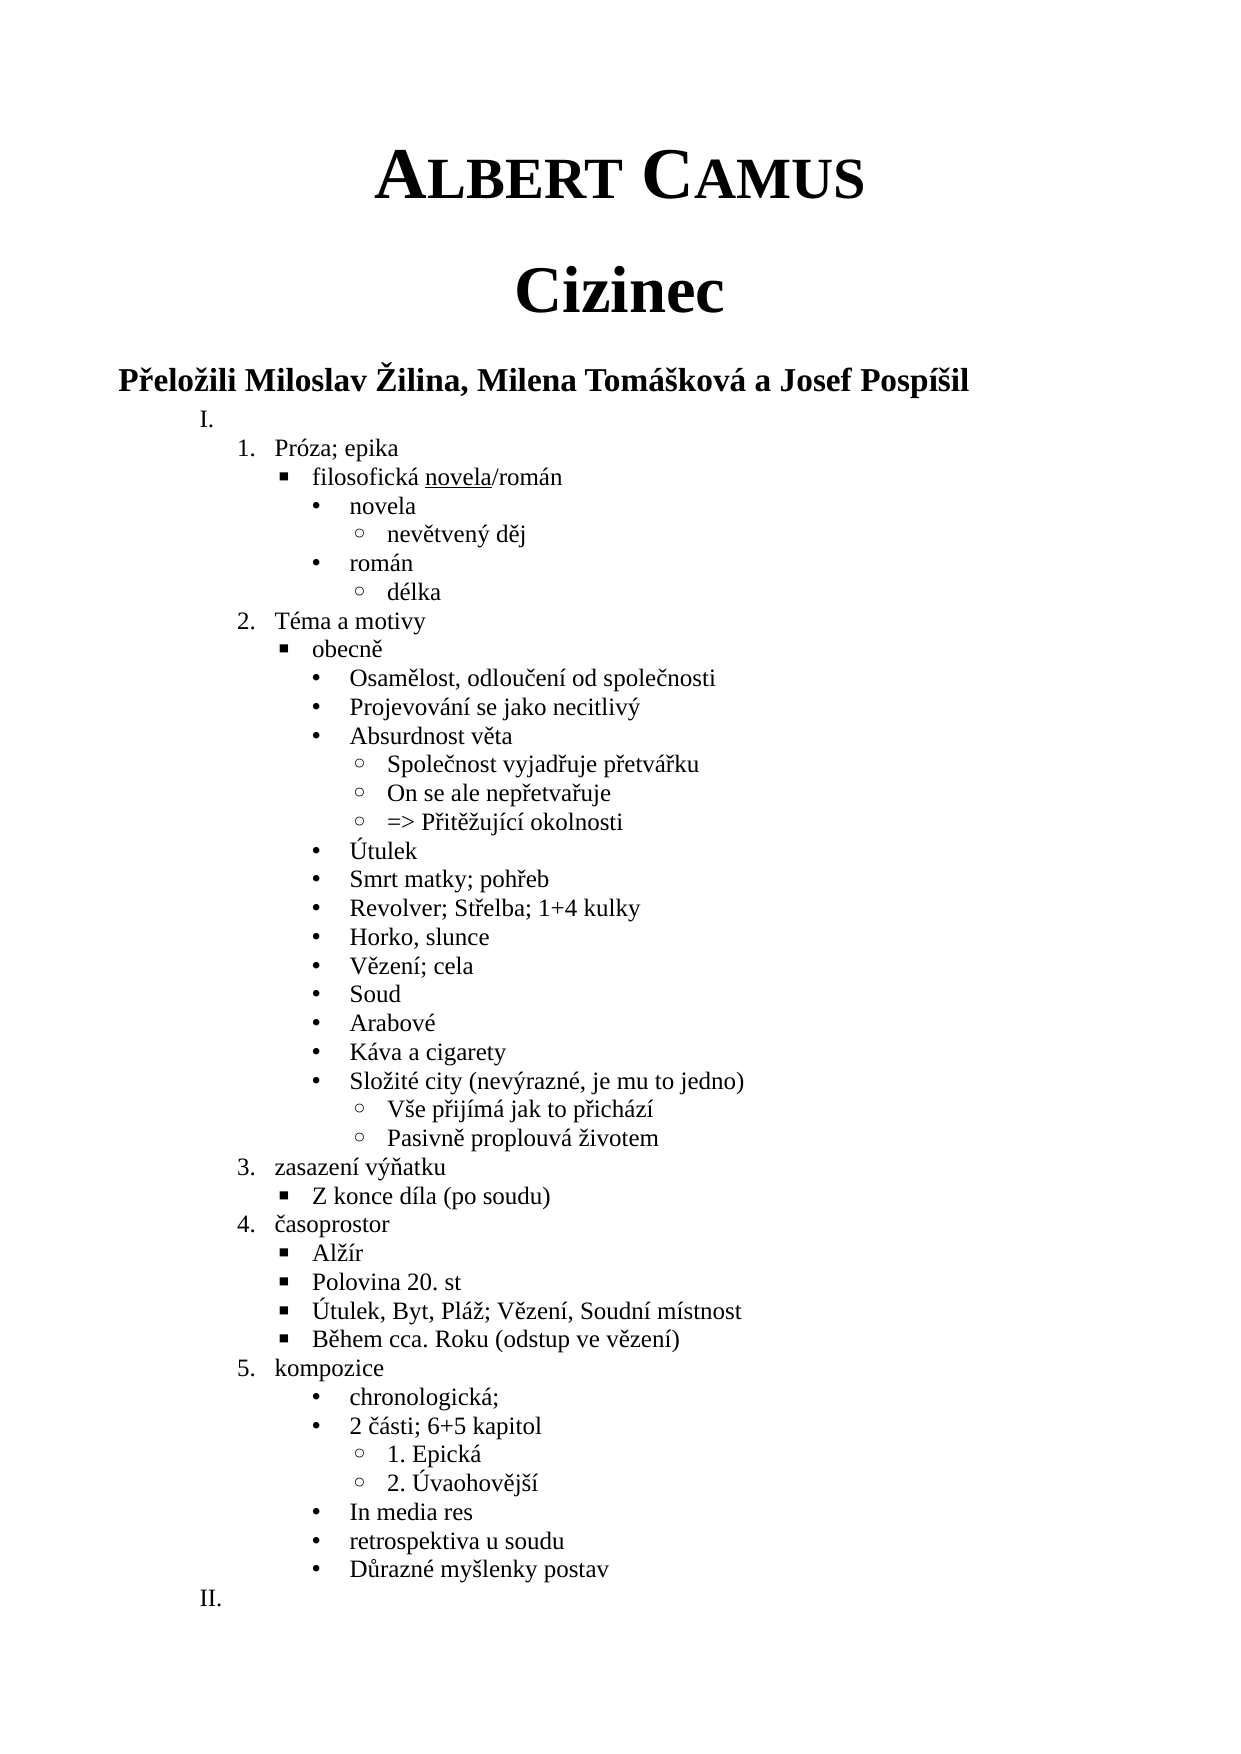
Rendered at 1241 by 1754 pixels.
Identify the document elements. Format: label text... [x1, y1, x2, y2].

list In media res [312, 1497, 1122, 1526]
list Téma a motivy [237, 606, 1122, 634]
subtitle Cizinec [118, 251, 1122, 327]
list Z konce díla (po soudu) [274, 1181, 1122, 1209]
list Společnost vyjadřuje přetvářku [349, 749, 1122, 778]
list 2. Úvaohovější [349, 1468, 1122, 1497]
list Soud [312, 979, 1122, 1008]
list => Přitěžující okolnosti [349, 807, 1122, 836]
list Smrt matky; pohřeb [312, 864, 1122, 893]
list Próza; epika [237, 433, 1122, 462]
list 1. Epická [349, 1439, 1122, 1468]
list chronologická; [312, 1382, 1122, 1411]
list Projevování se jako necitlivý [312, 692, 1122, 721]
list Revolver; Střelba; 1+4 kulky [312, 893, 1122, 922]
list Arabové [312, 1008, 1122, 1037]
list 2 části; 6+5 kapitol [312, 1411, 1122, 1439]
list Důrazné myšlenky postav [312, 1554, 1122, 1583]
list On se ale nepřetvařuje [349, 778, 1122, 807]
list Káva a cigarety [312, 1037, 1122, 1066]
list Alžír [274, 1238, 1122, 1267]
list román [312, 548, 1122, 577]
list retrospektiva u soudu [312, 1526, 1122, 1554]
list Útulek, Byt, Pláž; Vězení, Soudní místnost [274, 1296, 1122, 1324]
list Polovina 20. st [274, 1267, 1122, 1296]
list Útulek [312, 836, 1122, 864]
list délka [349, 577, 1122, 606]
list filosofická novela/román [274, 462, 1122, 491]
list Vězení; cela [312, 951, 1122, 979]
list Během cca. Roku (odstup ve vězení) [274, 1324, 1122, 1353]
list Složité city (nevýrazné, je mu to jedno) [312, 1066, 1122, 1094]
list Pasivně proplouvá životem [349, 1123, 1122, 1152]
list Absurdnost věta [312, 721, 1122, 749]
list Osamělost, odloučení od společnosti [312, 663, 1122, 692]
list zasazení výňatku [237, 1152, 1122, 1181]
list Vše přijímá jak to přichází [349, 1094, 1122, 1123]
list časoprostor [237, 1209, 1122, 1238]
list kompozice [237, 1353, 1122, 1382]
list novela [312, 491, 1122, 519]
list obecně [274, 634, 1122, 663]
list nevětvený děj [349, 519, 1122, 548]
list Horko, slunce [312, 922, 1122, 951]
text Albert Camus [118, 130, 1122, 214]
text Přeložili Miloslav Žilina, Milena Tomášková a Josef Pospíšil [118, 360, 1122, 399]
